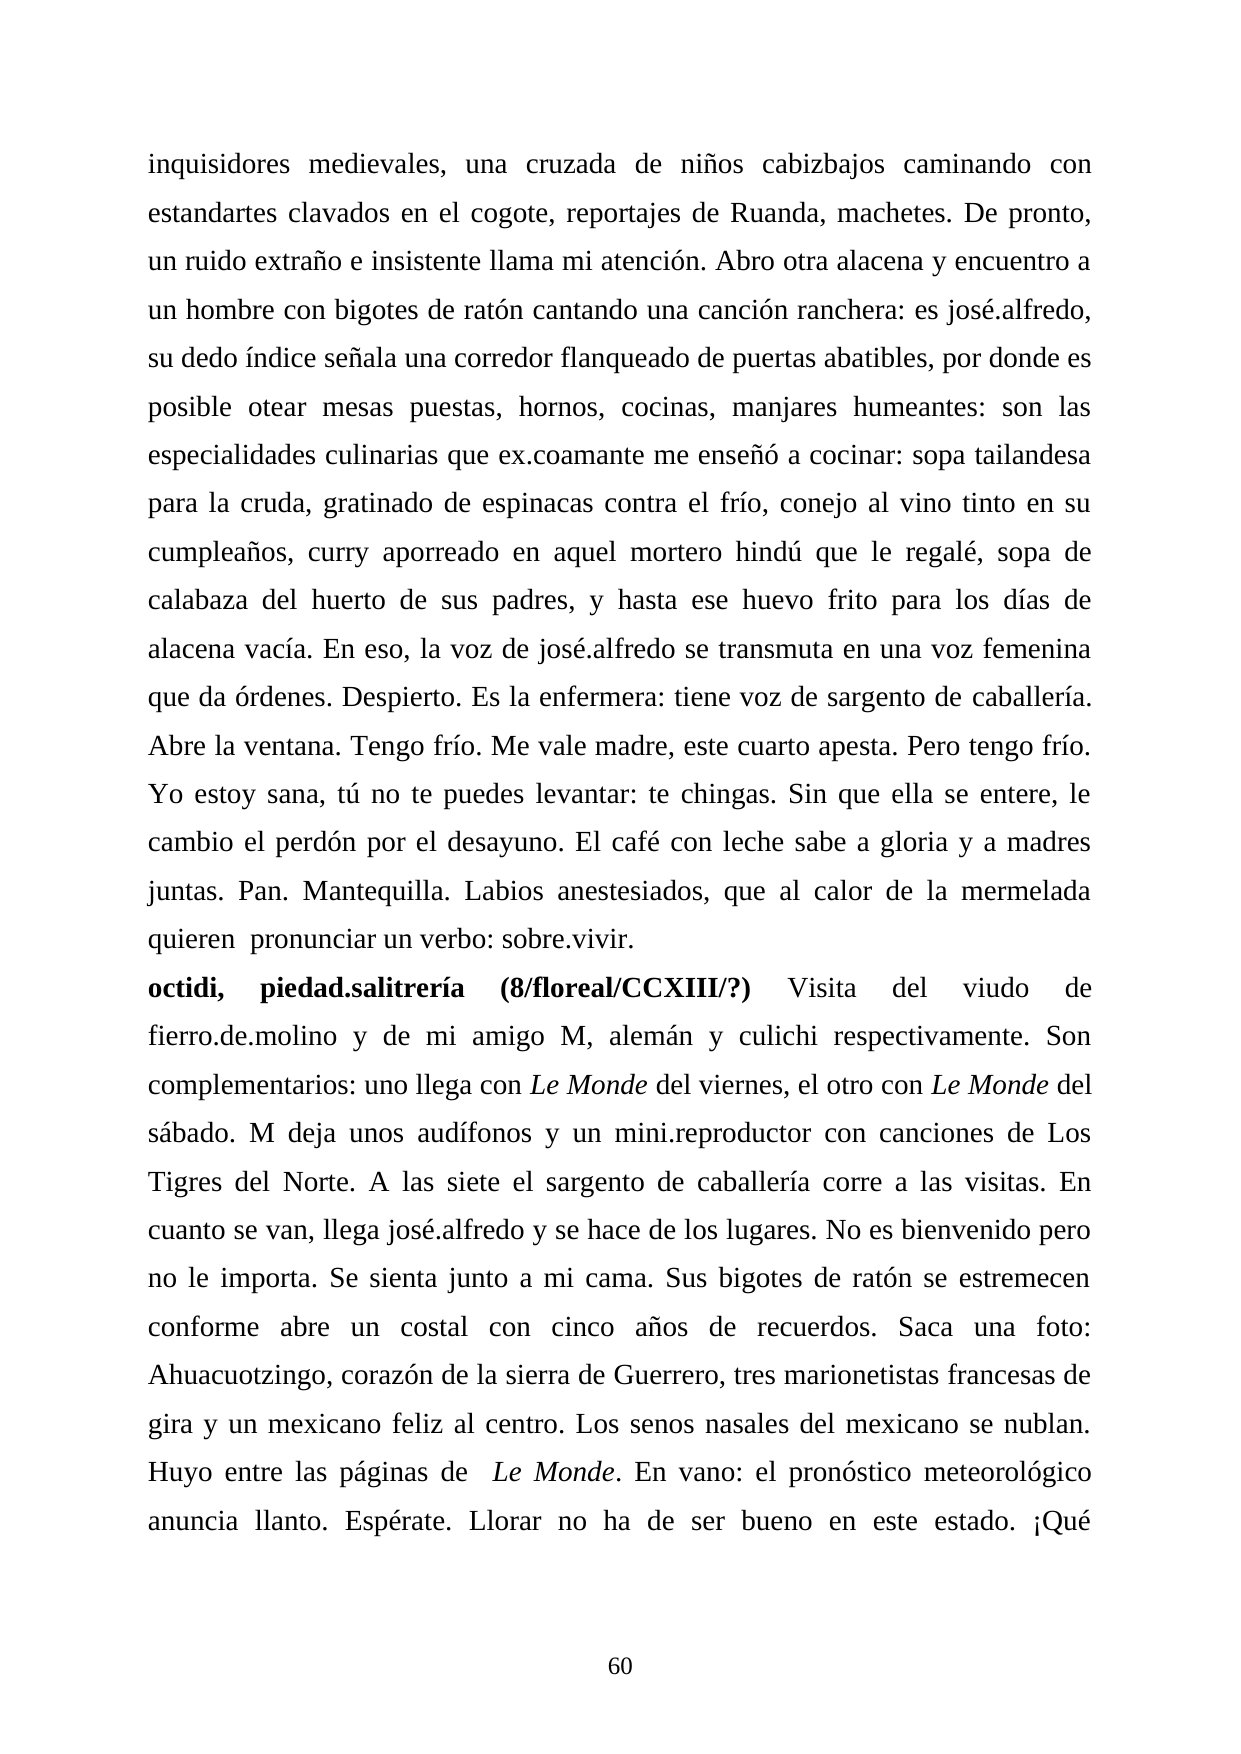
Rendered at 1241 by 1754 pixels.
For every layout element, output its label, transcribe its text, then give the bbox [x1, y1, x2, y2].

text octidi, piedad.salitrería (8/floreal/CCXIII/?) Visita del viudo de fierro.de.molino y de mi amigo M, alemán y culichi respectivamente. Son complementarios: uno llega con Le Monde del viernes, el otro con Le Monde del sábado. M deja unos audífonos y un mini.reproductor con canciones de Los Tigres del Norte. A las siete el sargento de caballería corre a las visitas. En cuanto se van, llega josé.alfredo y se hace de los lugares. No es bienvenido pero no le importa. Se sienta junto a mi cama. Sus bigotes de ratón se estremecen conforme abre un costal con cinco años de recuerdos. Saca una foto: Ahuacuotzingo, corazón de la sierra de Guerrero, tres marionetistas francesas de gira y un mexicano feliz al centro. Los senos nasales del mexicano se nublan. Huyo entre las páginas de Le Monde. En vano: el pronóstico meteorológico anuncia llanto. Espérate. Llorar no ha de ser bueno en este estado. ¡Qué [148, 971, 1092, 1536]
text inquisidores medievales, una cruzada de niños cabizbajos caminando con estandartes clavados en el cogote, reportajes de Ruanda, machetes. De pronto, un ruido extraño e insistente llama mi atención. Abro otra alacena y encuentro a un hombre con bigotes de ratón cantando una canción ranchera: es josé.alfredo, su dedo índice señala una corredor flanqueado de puertas abatibles, por donde es posible otear mesas puestas, hornos, cocinas, manjares humeantes: son las especialidades culinarias que ex.coamante me enseñó a cocinar: sopa tailandesa para la cruda, gratinado de espinacas contra el frío, conejo al vino tinto en su cumpleaños, curry aporreado en aquel mortero hindú que le regalé, sopa de calabaza del huerto de sus padres, y hasta ese huevo frito para los días de alacena vacía. En eso, la voz de josé.alfredo se transmuta en una voz femenina que da órdenes. Despierto. Es la enfermera: tiene voz de sargento de caballería. Abre la ventana. Tengo frío. Me vale madre, este cuarto apesta. Pero tengo frío. Yo estoy sana, tú no te puedes levantar: te chingas. Sin que ella se entere, le cambio el perdón por el desayuno. El café con leche sabe a gloria y a madres juntas. Pan. Mantequilla. Labios anestesiados, que al calor de la mermelada quieren pronunciar un verbo: sobre.vivir. [148, 148, 1092, 955]
